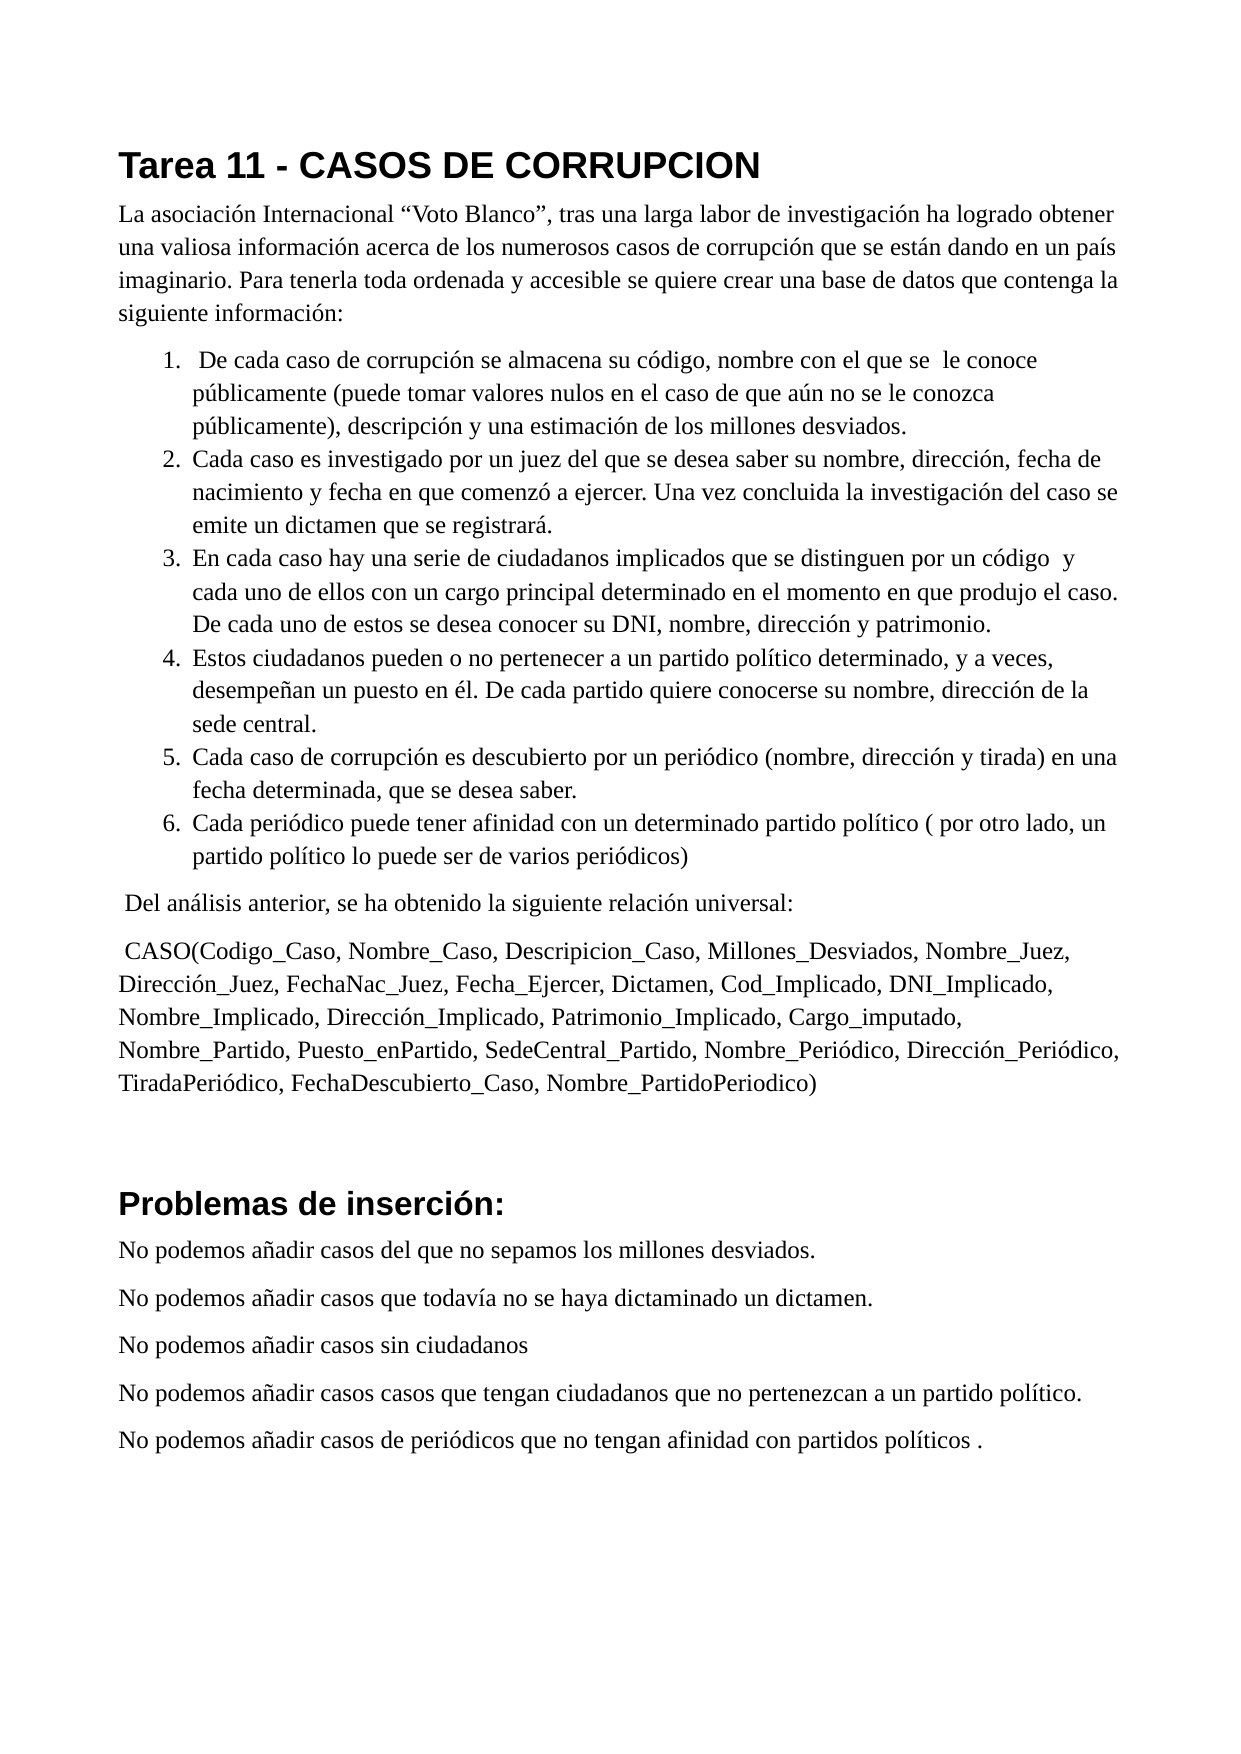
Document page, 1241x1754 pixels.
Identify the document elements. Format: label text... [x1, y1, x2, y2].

text No podemos añadir casos casos que tengan ciudadanos que no pertenezcan a un partido político. [118, 1378, 1122, 1407]
text No podemos añadir casos que todavía no se haya dictaminado un dictamen. [118, 1283, 1122, 1311]
text No podemos añadir casos del que no sepamos los millones desviados. [118, 1235, 1122, 1264]
list De cada caso de corrupción se almacena su código, nombre con el que se le conoce públicamente (puede tomar valores nulos en el caso de que aún no se le conozca públicamente), descripción y una estimación de los millones desviados. [162, 345, 1122, 440]
list Estos ciudadanos pueden o no pertenecer a un partido político determinado, y a veces, desempeñan un puesto en él. De cada partido quiere conocerse su nombre, dirección de la sede central. [162, 643, 1122, 737]
list Cada caso de corrupción es descubierto por un periódico (nombre, dirección y tirada) en una fecha determinada, que se desea saber. [162, 742, 1122, 803]
text Del análisis anterior, se ha obtenido la siguiente relación universal: [118, 888, 1122, 917]
list Cada caso es investigado por un juez del que se desea saber su nombre, dirección, fecha de nacimiento y fecha en que comenzó a ejercer. Una vez concluida la investigación del caso se emite un dictamen que se registrará. [162, 444, 1122, 539]
list Cada periódico puede tener afinidad con un determinado partido político ( por otro lado, un partido político lo puede ser de varios periódicos) [162, 808, 1122, 869]
subtitle Problemas de inserción: [118, 1184, 1122, 1222]
text CASO(Codigo_Caso, Nombre_Caso, Descripicion_Caso, Millones_Desviados, Nombre_Juez, Dirección_Juez, FechaNac_Juez, Fecha_Ejercer, Dictamen, Cod_Implicado, DNI_Implicado, Nombre_Implicado, Dirección_Implicado, Patrimonio_Implicado, Cargo_imputado, Nombre_Partido, Puesto_enPartido, SedeCentral_Partido, Nombre_Periódico, Dirección_Periódico, TiradaPeriódico, FechaDescubierto_Caso, Nombre_PartidoPeriodico) [118, 936, 1122, 1097]
text No podemos añadir casos sin ciudadanos [118, 1330, 1122, 1359]
subtitle Tarea 11 - CASOS DE CORRUPCION [118, 143, 1122, 186]
text No podemos añadir casos de periódicos que no tengan afinidad con partidos políticos . [118, 1425, 1122, 1454]
text La asociación Internacional “Voto Blanco”, tras una larga labor de investigación ha logrado obtener una valiosa información acerca de los numerosos casos de corrupción que se están dando en un país imaginario. Para tenerla toda ordenada y accesible se quiere crear una base de datos que contenga la siguiente información: [118, 199, 1122, 327]
list En cada caso hay una serie de ciudadanos implicados que se distinguen por un código y cada uno de ellos con un cargo principal determinado en el momento en que produjo el caso. De cada uno de estos se desea conocer su DNI, nombre, dirección y patrimonio. [162, 543, 1122, 638]
